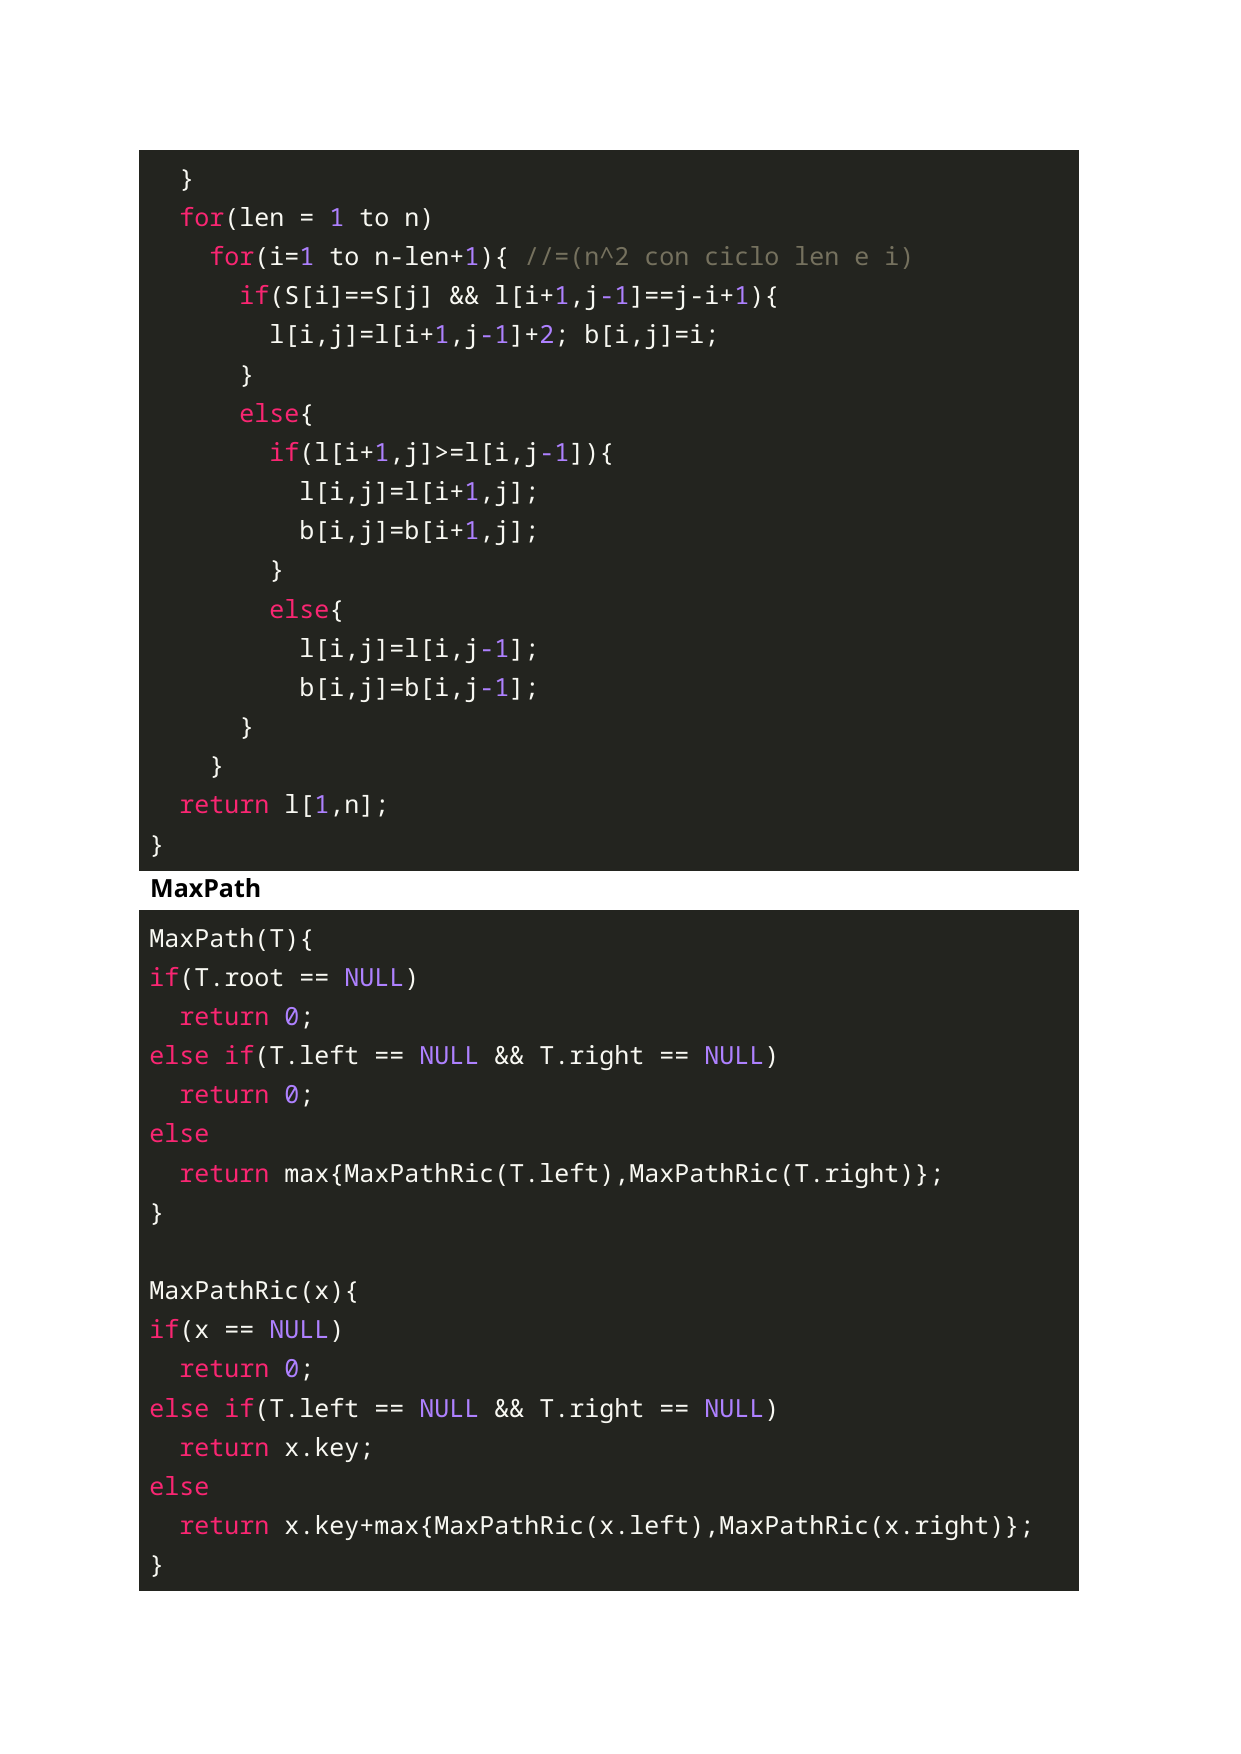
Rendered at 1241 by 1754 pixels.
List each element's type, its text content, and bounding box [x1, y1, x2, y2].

table_header } for(len = 1 to n) for(i=1 to n-len+1){ //=(n^2 con ciclo len e i) if(S[i]==S[j] && l[i+1,j-1]==j-i+1){ l[i,j]=l[i+1,j-1]+2; b[i,j]=i; } else{ if(l[i+1,j]>=l[i,j-1]){ l[i,j]=l[i+1,j]; b[i,j]=b[i+1,j]; } else{ l[i,j]=l[i,j-1]; b[i,j]=b[i,j-1]; } } return l[1,n]; } [139, 150, 1079, 871]
table_header MaxPath(T){ if(T.root == NULL) return 0; else if(T.left == NULL && T.right == NULL) return 0; else return max{MaxPathRic(T.left),MaxPathRic(T.right)}; } MaxPathRic(x){ if(x == NULL) return 0; else if(T.left == NULL && T.right == NULL) return x.key; else return x.key+max{MaxPathRic(x.left),MaxPathRic(x.right)}; } [139, 910, 1079, 1591]
text MaxPath [150, 871, 1090, 905]
